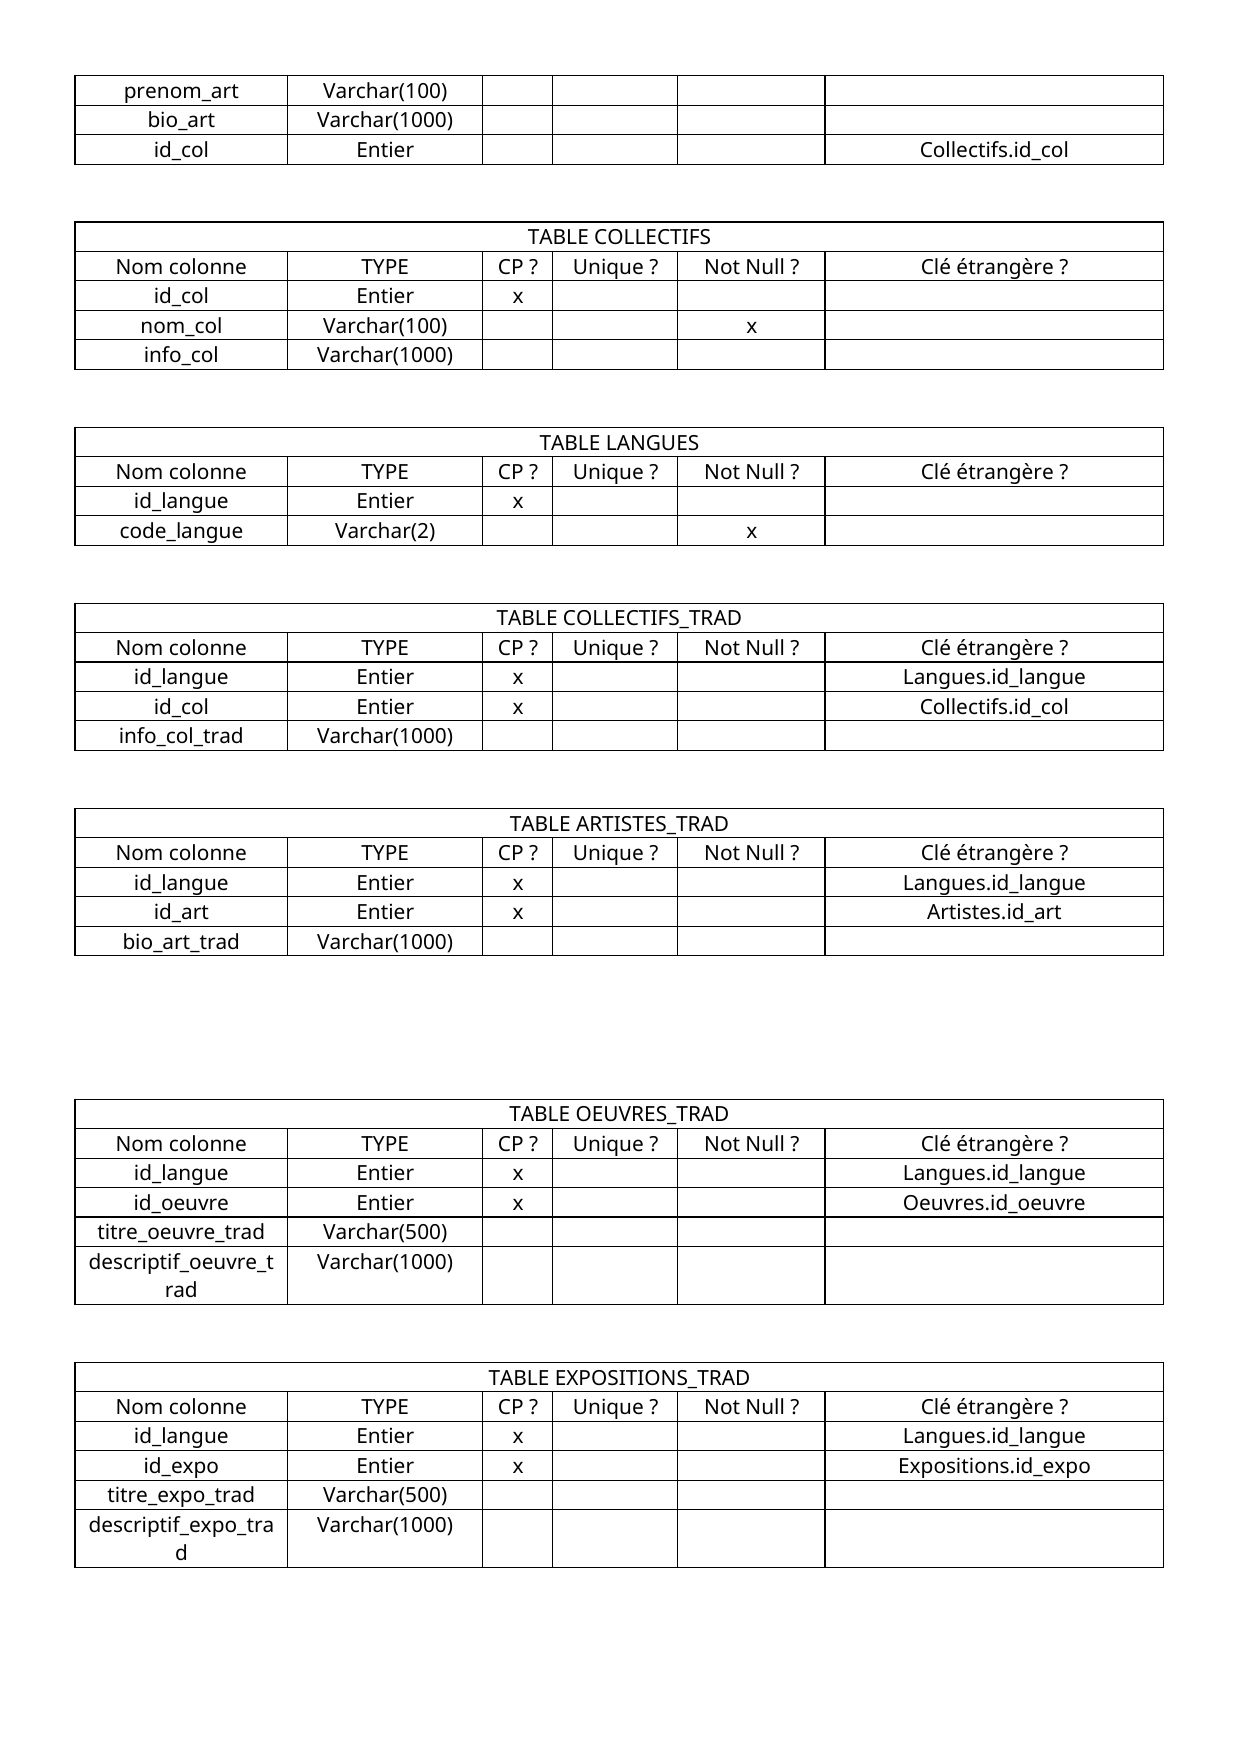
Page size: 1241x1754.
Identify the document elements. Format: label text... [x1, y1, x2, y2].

table_cell Nom colonne [76, 457, 287, 486]
table_cell id_langue [76, 1422, 287, 1450]
table_cell info_col [76, 340, 287, 369]
table_cell Entier [288, 135, 482, 163]
table_cell [826, 1218, 1163, 1246]
table_cell [826, 106, 1163, 134]
table_cell [553, 868, 677, 896]
table_cell prenom_art [76, 76, 287, 104]
table_cell [553, 1451, 677, 1479]
table_cell [553, 897, 677, 926]
table_cell [678, 1159, 824, 1187]
table_cell [553, 1247, 677, 1304]
table_cell x [483, 1188, 552, 1216]
table_cell x [483, 487, 552, 515]
table_cell [553, 106, 677, 134]
table_cell [553, 487, 677, 515]
table_cell x [678, 516, 824, 544]
table_cell [826, 340, 1163, 369]
table_cell Clé étrangère ? [826, 838, 1163, 867]
table_cell Langues.id_langue [826, 868, 1163, 896]
table_cell [678, 1510, 824, 1567]
table_cell Langues.id_langue [826, 663, 1163, 691]
table_cell Clé étrangère ? [826, 252, 1163, 280]
table_cell Expositions.id_expo [826, 1451, 1163, 1479]
table_cell [826, 1481, 1163, 1509]
table_cell Varchar(100) [288, 311, 482, 339]
table_cell Varchar(1000) [288, 340, 482, 369]
table_cell Unique ? [553, 457, 677, 486]
table_cell [826, 1510, 1163, 1567]
table_cell Collectifs.id_col [826, 692, 1163, 720]
table_cell [483, 340, 552, 369]
table_cell Varchar(1000) [288, 1247, 482, 1304]
table_cell Langues.id_langue [826, 1159, 1163, 1187]
table_cell [483, 1510, 552, 1567]
table_header TABLE COLLECTIFS [76, 223, 1163, 251]
table_cell id_col [76, 135, 287, 163]
table_cell titre_oeuvre_trad [76, 1218, 287, 1246]
table_cell Unique ? [553, 838, 677, 867]
table_cell [553, 516, 677, 544]
table_cell [678, 135, 824, 163]
table_cell Entier [288, 1451, 482, 1479]
table_cell CP ? [483, 633, 552, 661]
table_cell id_expo [76, 1451, 287, 1479]
table_cell CP ? [483, 838, 552, 867]
table_cell TYPE [288, 252, 482, 280]
table_cell [826, 721, 1163, 750]
table_cell Clé étrangère ? [826, 1392, 1163, 1421]
table_cell Varchar(500) [288, 1218, 482, 1246]
table_cell x [483, 1159, 552, 1187]
table_cell Artistes.id_art [826, 897, 1163, 926]
table_cell x [483, 281, 552, 310]
table_cell [553, 1218, 677, 1246]
table_cell Not Null ? [678, 252, 824, 280]
table_cell Entier [288, 1188, 482, 1216]
table_cell Entier [288, 897, 482, 926]
table_cell Nom colonne [76, 1392, 287, 1421]
table_cell Varchar(1000) [288, 721, 482, 750]
table_cell [483, 76, 552, 104]
table_cell id_langue [76, 663, 287, 691]
table_cell [483, 1247, 552, 1304]
table_cell Unique ? [553, 633, 677, 661]
table_cell [553, 692, 677, 720]
table_cell id_langue [76, 487, 287, 515]
table_cell [553, 1510, 677, 1567]
table_cell [826, 516, 1163, 544]
table_cell [678, 1422, 824, 1450]
table_cell TYPE [288, 633, 482, 661]
table_cell bio_art [76, 106, 287, 134]
table_cell id_langue [76, 868, 287, 896]
table_cell Entier [288, 1422, 482, 1450]
table_cell [826, 76, 1163, 104]
table_header TABLE ARTISTES_TRAD [76, 809, 1163, 837]
table_cell Nom colonne [76, 252, 287, 280]
table_cell [553, 76, 677, 104]
table_cell id_art [76, 897, 287, 926]
table_cell [678, 721, 824, 750]
table_cell [678, 1451, 824, 1479]
table_cell Not Null ? [678, 1129, 824, 1157]
table_cell [553, 721, 677, 750]
table_cell Not Null ? [678, 1392, 824, 1421]
table_cell Varchar(1000) [288, 106, 482, 134]
table_cell info_col_trad [76, 721, 287, 750]
table_cell [553, 1481, 677, 1509]
table_cell [678, 106, 824, 134]
table_cell [483, 927, 552, 955]
table_cell Nom colonne [76, 633, 287, 661]
table_cell [483, 516, 552, 544]
table_cell [553, 311, 677, 339]
table_cell descriptif_expo_trad [76, 1510, 287, 1567]
table_cell x [483, 868, 552, 896]
table_cell Entier [288, 663, 482, 691]
table_cell [826, 281, 1163, 310]
table_cell Unique ? [553, 1129, 677, 1157]
table_cell [678, 1218, 824, 1246]
table_cell Nom colonne [76, 838, 287, 867]
table_cell Not Null ? [678, 633, 824, 661]
table_cell CP ? [483, 1129, 552, 1157]
table_cell Clé étrangère ? [826, 1129, 1163, 1157]
table_cell code_langue [76, 516, 287, 544]
table_cell TYPE [288, 1129, 482, 1157]
table_cell Entier [288, 487, 482, 515]
table_cell [678, 76, 824, 104]
table_cell [483, 1218, 552, 1246]
table_cell [678, 663, 824, 691]
table_cell Langues.id_langue [826, 1422, 1163, 1450]
table_cell [678, 868, 824, 896]
table_cell [826, 1247, 1163, 1304]
table_cell [678, 927, 824, 955]
table_cell id_oeuvre [76, 1188, 287, 1216]
table_cell [553, 1422, 677, 1450]
table_cell id_col [76, 281, 287, 310]
table_cell [678, 1481, 824, 1509]
table_cell [483, 311, 552, 339]
table_cell nom_col [76, 311, 287, 339]
table_cell [678, 1188, 824, 1216]
table_cell [553, 1159, 677, 1187]
table_cell Nom colonne [76, 1129, 287, 1157]
table_cell Collectifs.id_col [826, 135, 1163, 163]
table_cell id_col [76, 692, 287, 720]
table_cell [678, 1247, 824, 1304]
table_cell [553, 663, 677, 691]
table_cell Varchar(500) [288, 1481, 482, 1509]
table_cell [826, 311, 1163, 339]
table_cell CP ? [483, 457, 552, 486]
table_cell [553, 340, 677, 369]
table_cell Varchar(1000) [288, 1510, 482, 1567]
table_cell [678, 487, 824, 515]
table_cell Clé étrangère ? [826, 633, 1163, 661]
table_cell descriptif_oeuvre_trad [76, 1247, 287, 1304]
table_cell Varchar(2) [288, 516, 482, 544]
table_cell TYPE [288, 1392, 482, 1421]
table_cell Varchar(1000) [288, 927, 482, 955]
table_cell Entier [288, 868, 482, 896]
table_header TABLE COLLECTIFS_TRAD [76, 604, 1163, 632]
table_cell [483, 721, 552, 750]
table_header TABLE OEUVRES_TRAD [76, 1100, 1163, 1128]
table_cell Entier [288, 1159, 482, 1187]
table_cell [826, 487, 1163, 515]
table_cell [553, 135, 677, 163]
table_cell [553, 281, 677, 310]
table_cell [553, 927, 677, 955]
table_cell CP ? [483, 1392, 552, 1421]
table_cell x [483, 1422, 552, 1450]
table_cell [678, 897, 824, 926]
table_cell CP ? [483, 252, 552, 280]
table_cell [678, 692, 824, 720]
table_cell [678, 340, 824, 369]
table_cell titre_expo_trad [76, 1481, 287, 1509]
table_cell bio_art_trad [76, 927, 287, 955]
table_cell Unique ? [553, 1392, 677, 1421]
table_cell x [678, 311, 824, 339]
table_cell [826, 927, 1163, 955]
table_cell [483, 1481, 552, 1509]
table_cell Entier [288, 281, 482, 310]
table_cell Not Null ? [678, 838, 824, 867]
table_header TABLE EXPOSITIONS_TRAD [76, 1363, 1163, 1391]
table_cell TYPE [288, 838, 482, 867]
table_cell x [483, 692, 552, 720]
table_cell Unique ? [553, 252, 677, 280]
table_cell [483, 106, 552, 134]
table_cell Entier [288, 692, 482, 720]
table_cell id_langue [76, 1159, 287, 1187]
table_cell Not Null ? [678, 457, 824, 486]
table_cell [553, 1188, 677, 1216]
table_cell [678, 281, 824, 310]
table_header TABLE LANGUES [76, 428, 1163, 456]
table_cell [483, 135, 552, 163]
table_cell TYPE [288, 457, 482, 486]
table_cell x [483, 897, 552, 926]
table_cell Varchar(100) [288, 76, 482, 104]
table_cell x [483, 663, 552, 691]
table_cell Clé étrangère ? [826, 457, 1163, 486]
table_cell Oeuvres.id_oeuvre [826, 1188, 1163, 1216]
table_cell x [483, 1451, 552, 1479]
